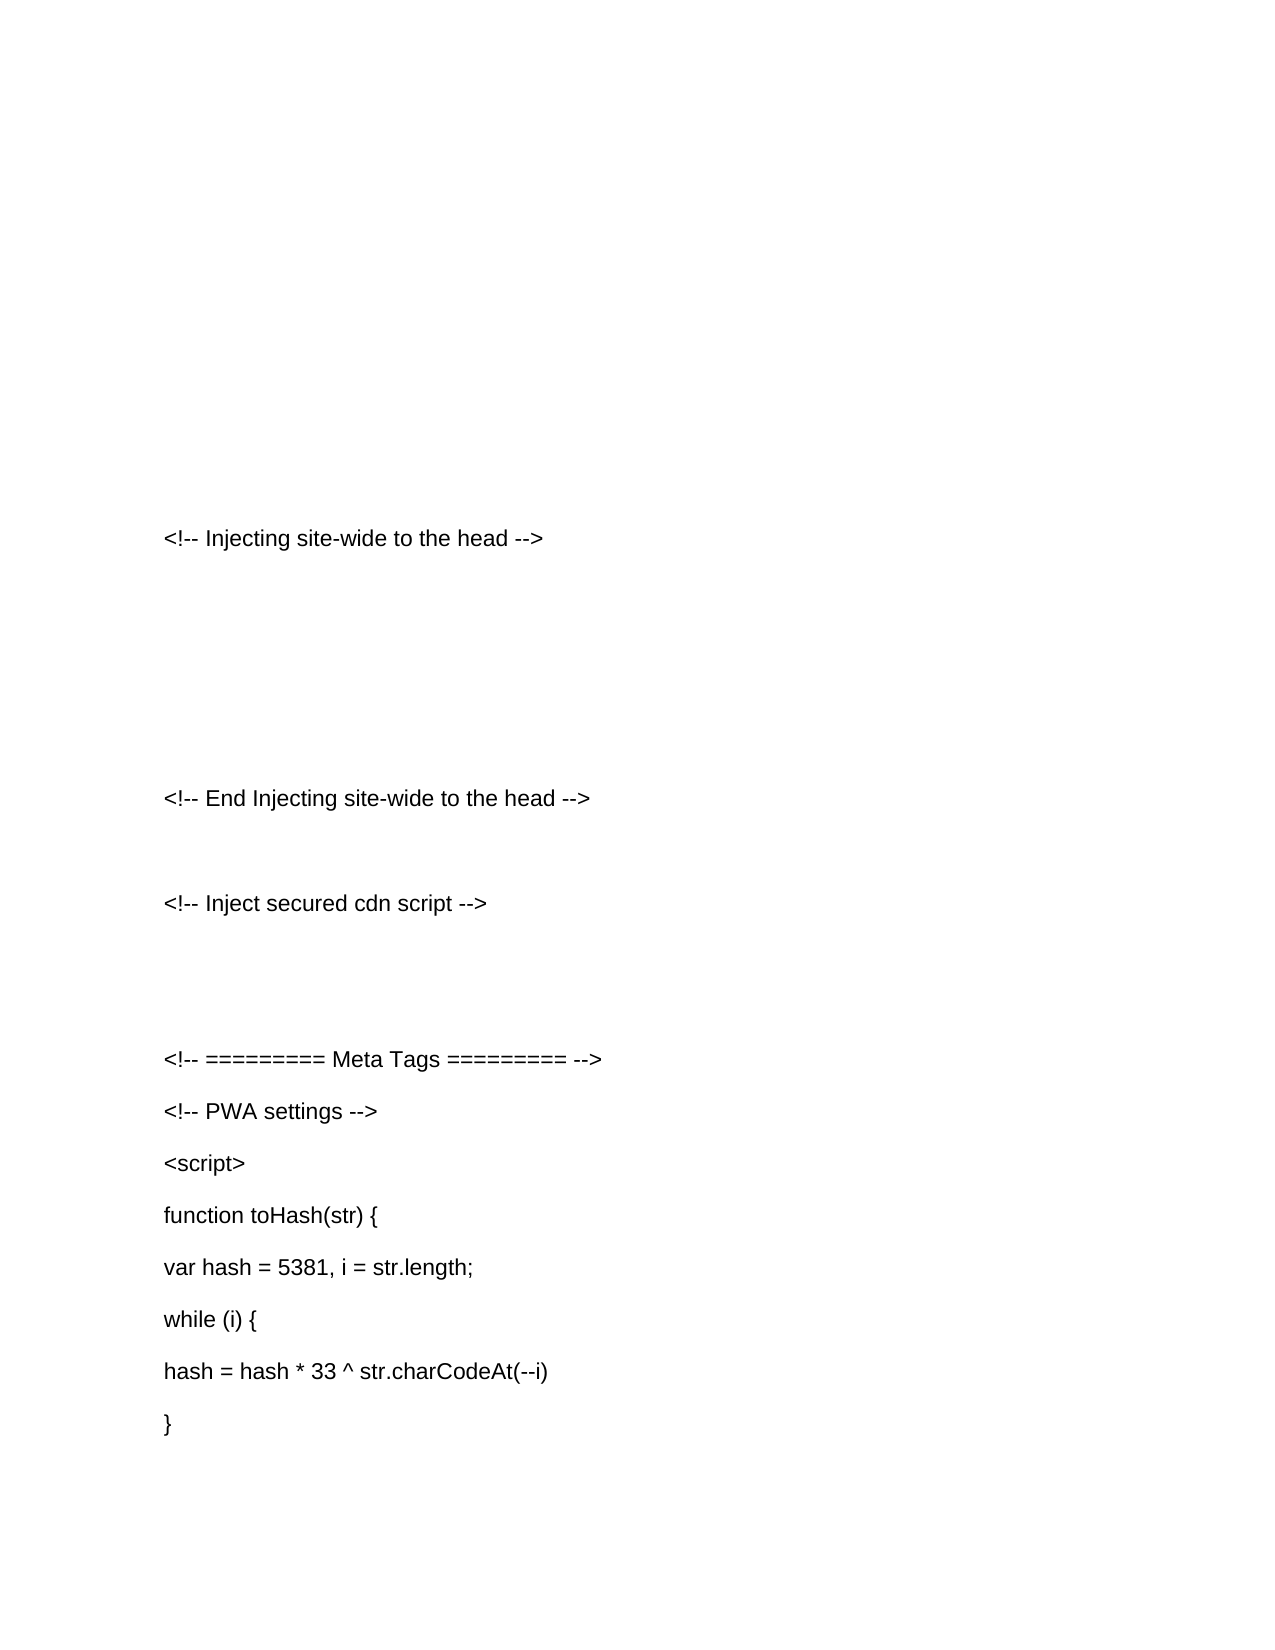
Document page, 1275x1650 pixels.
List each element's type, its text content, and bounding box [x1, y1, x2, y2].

table_cell [153, 358, 1125, 410]
table_cell <!-- End Injecting site-wide to the head --> [153, 775, 1125, 827]
table_cell [153, 150, 1125, 202]
table_cell [153, 931, 1125, 983]
table_cell [153, 306, 1125, 358]
table_cell while (i) { [153, 1296, 1125, 1348]
table_cell [153, 463, 1125, 514]
table_cell <script> [153, 1140, 1125, 1192]
table_cell [153, 567, 1125, 619]
table_cell [153, 983, 1125, 1035]
table_cell [153, 671, 1125, 723]
table_cell [153, 202, 1125, 254]
table_cell function toHash(str) { [153, 1192, 1125, 1244]
table_cell <!-- ========= Meta Tags ========= --> [153, 1035, 1125, 1087]
table_cell var hash = 5381, i = str.length; [153, 1244, 1125, 1296]
table_cell [153, 254, 1125, 306]
table_cell hash = hash * 33 ^ str.charCodeAt(--i) [153, 1348, 1125, 1400]
table_cell } [153, 1400, 1125, 1452]
table_cell [153, 410, 1125, 462]
table_cell <!-- PWA settings --> [153, 1088, 1125, 1139]
table_cell [153, 723, 1125, 775]
table_cell [153, 827, 1125, 879]
table_cell <!-- Injecting site-wide to the head --> [153, 515, 1125, 567]
table_cell [153, 619, 1125, 671]
table_cell <!-- Inject secured cdn script --> [153, 879, 1125, 931]
